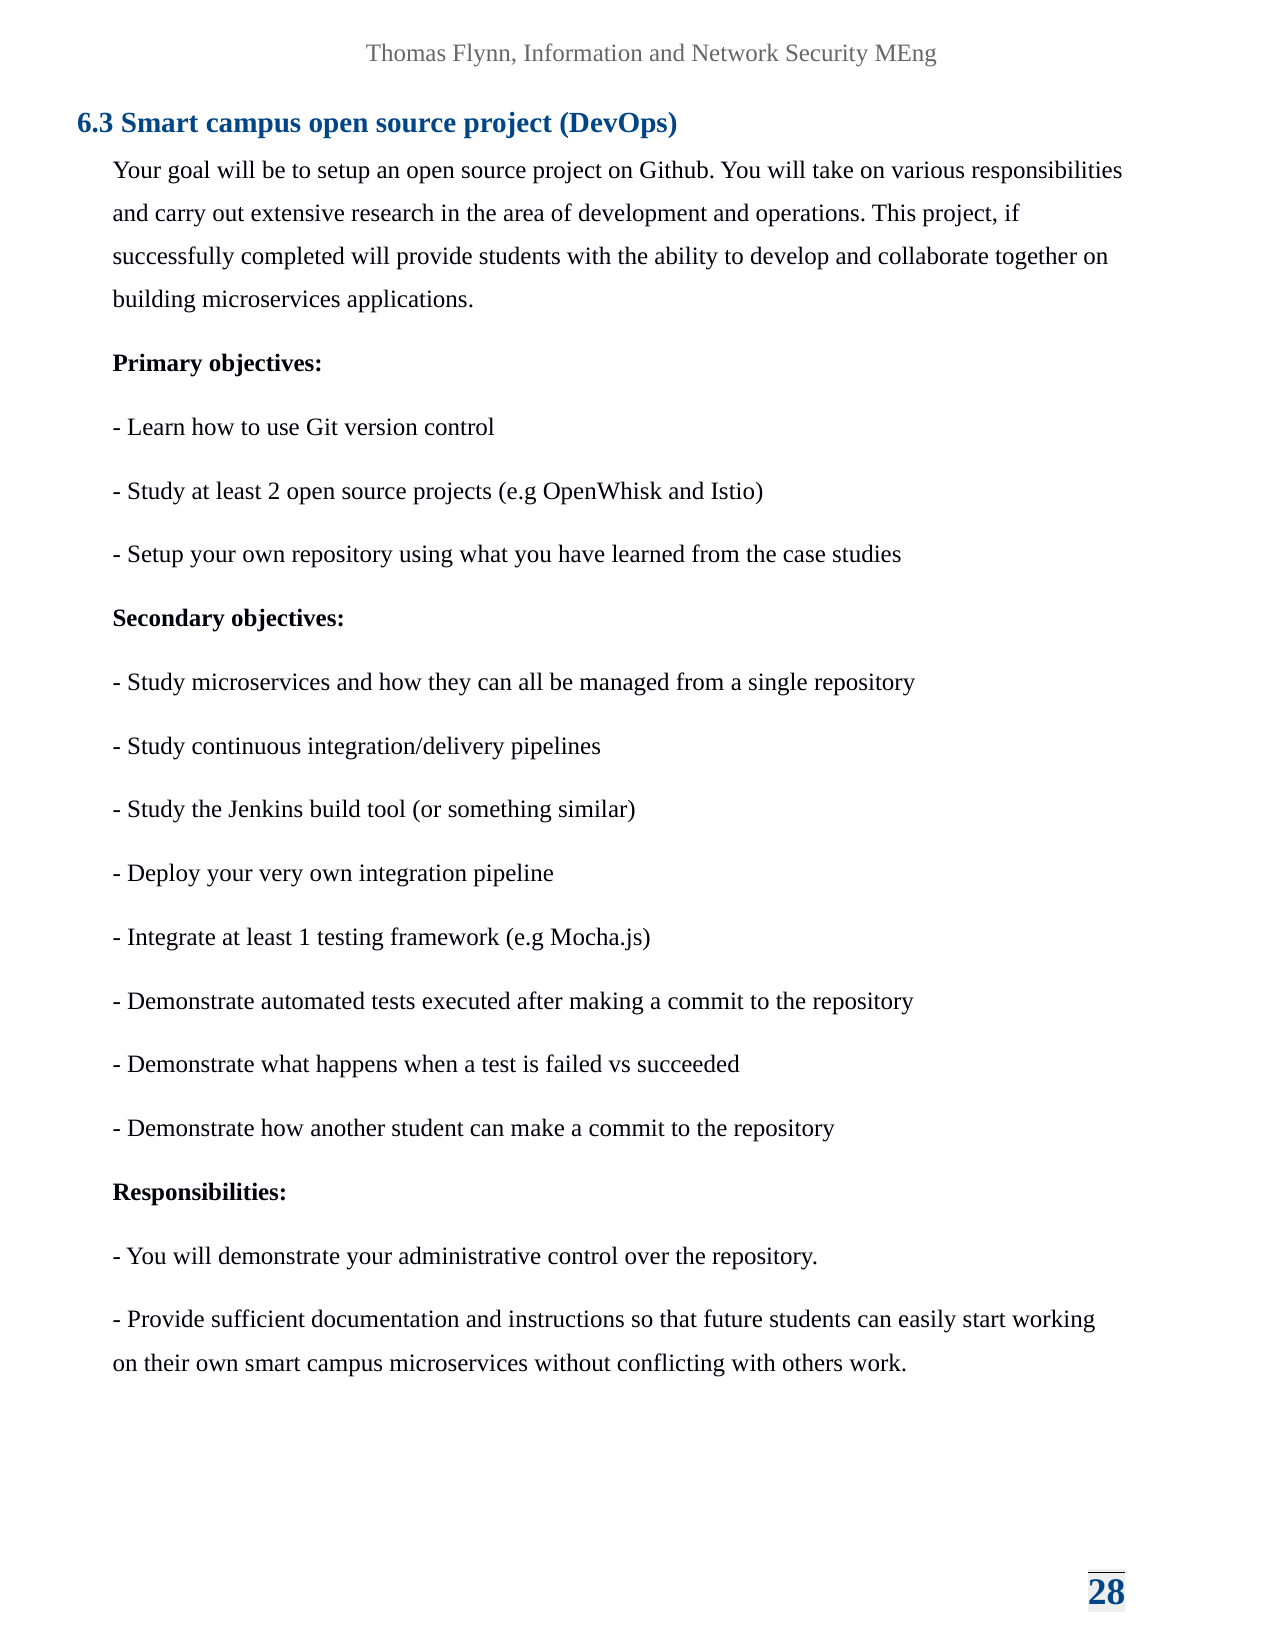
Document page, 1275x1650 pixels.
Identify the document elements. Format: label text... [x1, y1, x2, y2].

text - Demonstrate what happens when a test is failed vs succeeded [112, 1049, 1125, 1078]
text - Deploy your very own integration pipeline [112, 858, 1125, 887]
subtitle 6.3 Smart campus open source project (DevOps) [74, 105, 1125, 138]
text Your goal will be to setup an open source project on Github. You will take on various responsibilities and carry out extensive research in the area of development and operations. This project, if successfully completed will provide students with the ability to develop and collaborate together on building microservices applications. [112, 155, 1125, 313]
text - Demonstrate automated tests executed after making a commit to the repository [112, 986, 1125, 1014]
text - Study continuous integration/delivery pipelines [112, 731, 1125, 759]
text Responsibilities: [112, 1177, 1125, 1206]
text Secondary objectives: [112, 603, 1125, 632]
text - Demonstrate how another student can make a commit to the repository [112, 1113, 1125, 1142]
text - You will demonstrate your administrative control over the repository. [112, 1241, 1125, 1269]
text - Study at least 2 open source projects (e.g OpenWhisk and Istio) [112, 476, 1125, 504]
text - Study microservices and how they can all be managed from a single repository [112, 667, 1125, 696]
text - Integrate at least 1 testing framework (e.g Mocha.js) [112, 922, 1125, 951]
text Primary objectives: [112, 348, 1125, 377]
text - Provide sufficient documentation and instructions so that future students can easily start working on their own smart campus microservices without conflicting with others work. [112, 1304, 1125, 1376]
text - Learn how to use Git version control [112, 412, 1125, 441]
text - Study the Jenkins build tool (or something similar) [112, 794, 1125, 823]
text - Setup your own repository using what you have learned from the case studies [112, 539, 1125, 568]
